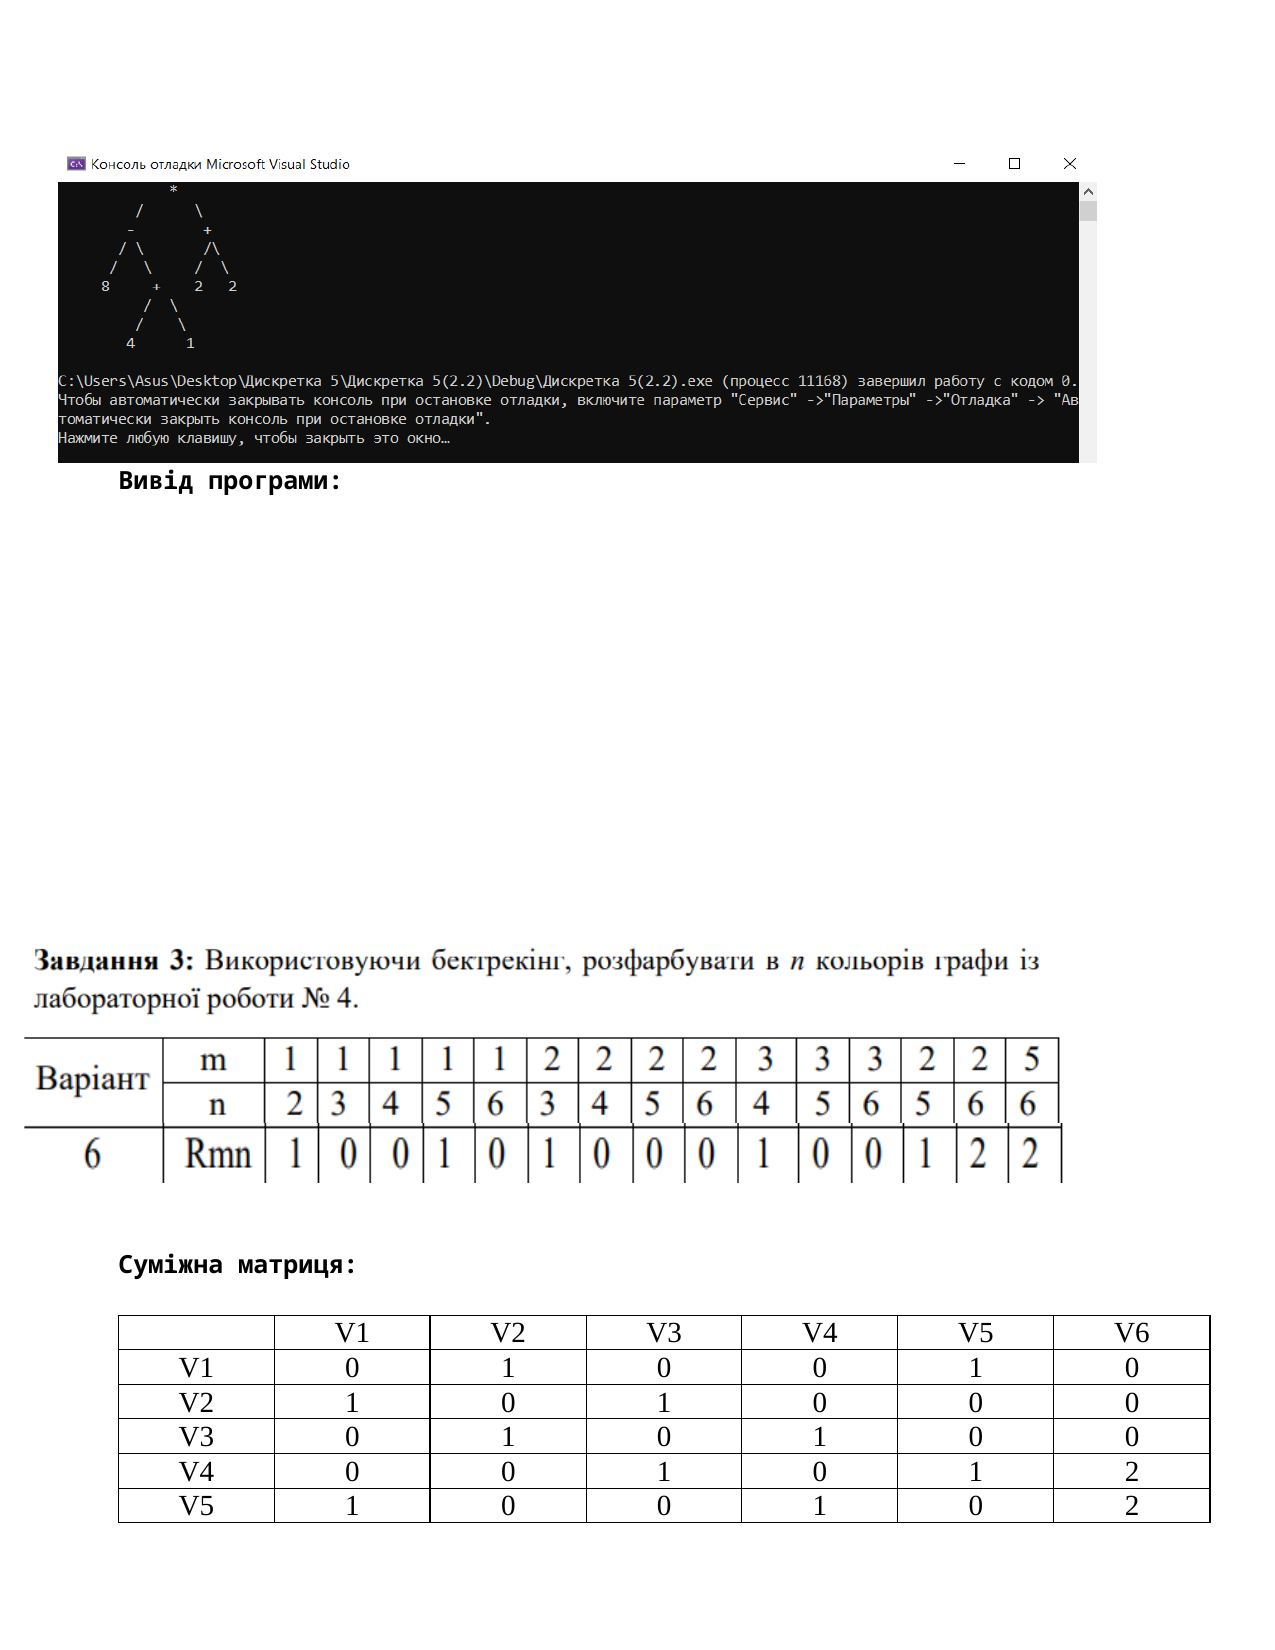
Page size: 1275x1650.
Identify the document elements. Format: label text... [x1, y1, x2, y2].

table_header V1 [275, 1316, 429, 1349]
table_cell 0 [431, 1454, 586, 1487]
table_cell 1 [898, 1454, 1053, 1487]
table_cell 1 [587, 1454, 741, 1487]
table_cell 0 [898, 1489, 1053, 1522]
table_cell 0 [898, 1419, 1053, 1453]
table_cell V1 [119, 1350, 274, 1384]
table_header V6 [1054, 1316, 1209, 1349]
table_header V5 [898, 1316, 1053, 1349]
picture [58, 148, 1097, 463]
table_header [119, 1316, 274, 1349]
table_cell V4 [119, 1454, 274, 1487]
table_cell 1 [275, 1489, 429, 1522]
table_cell 0 [742, 1350, 897, 1384]
table_cell 0 [587, 1350, 741, 1384]
table_cell 0 [898, 1385, 1053, 1418]
table_cell 0 [275, 1419, 429, 1453]
table_cell 0 [587, 1489, 741, 1522]
table_header V2 [431, 1316, 586, 1349]
table_cell 0 [275, 1350, 429, 1384]
table_cell V5 [119, 1489, 274, 1522]
table_cell 1 [431, 1350, 586, 1384]
picture [24, 940, 1064, 1183]
table_header V3 [587, 1316, 741, 1349]
text Суміжна матриця: [118, 1246, 1157, 1281]
table_cell 1 [742, 1489, 897, 1522]
table_cell 0 [431, 1489, 586, 1522]
text Вивід програми: [118, 118, 1157, 497]
table_cell 2 [1054, 1454, 1209, 1487]
table_cell 1 [898, 1350, 1053, 1384]
table_cell 0 [275, 1454, 429, 1487]
table_cell 0 [431, 1385, 586, 1418]
table_cell 0 [587, 1419, 741, 1453]
table_cell 0 [1054, 1419, 1209, 1453]
table_cell 0 [1054, 1350, 1209, 1384]
table_cell 0 [742, 1454, 897, 1487]
table_cell V2 [119, 1385, 274, 1418]
table_cell 0 [742, 1385, 897, 1418]
table_cell V3 [119, 1419, 274, 1453]
table_cell 1 [275, 1385, 429, 1418]
table_cell 2 [1054, 1489, 1209, 1522]
table_cell 0 [1054, 1385, 1209, 1418]
table_header V4 [742, 1316, 897, 1349]
table_cell 1 [587, 1385, 741, 1418]
table_cell 1 [431, 1419, 586, 1453]
table_cell 1 [742, 1419, 897, 1453]
